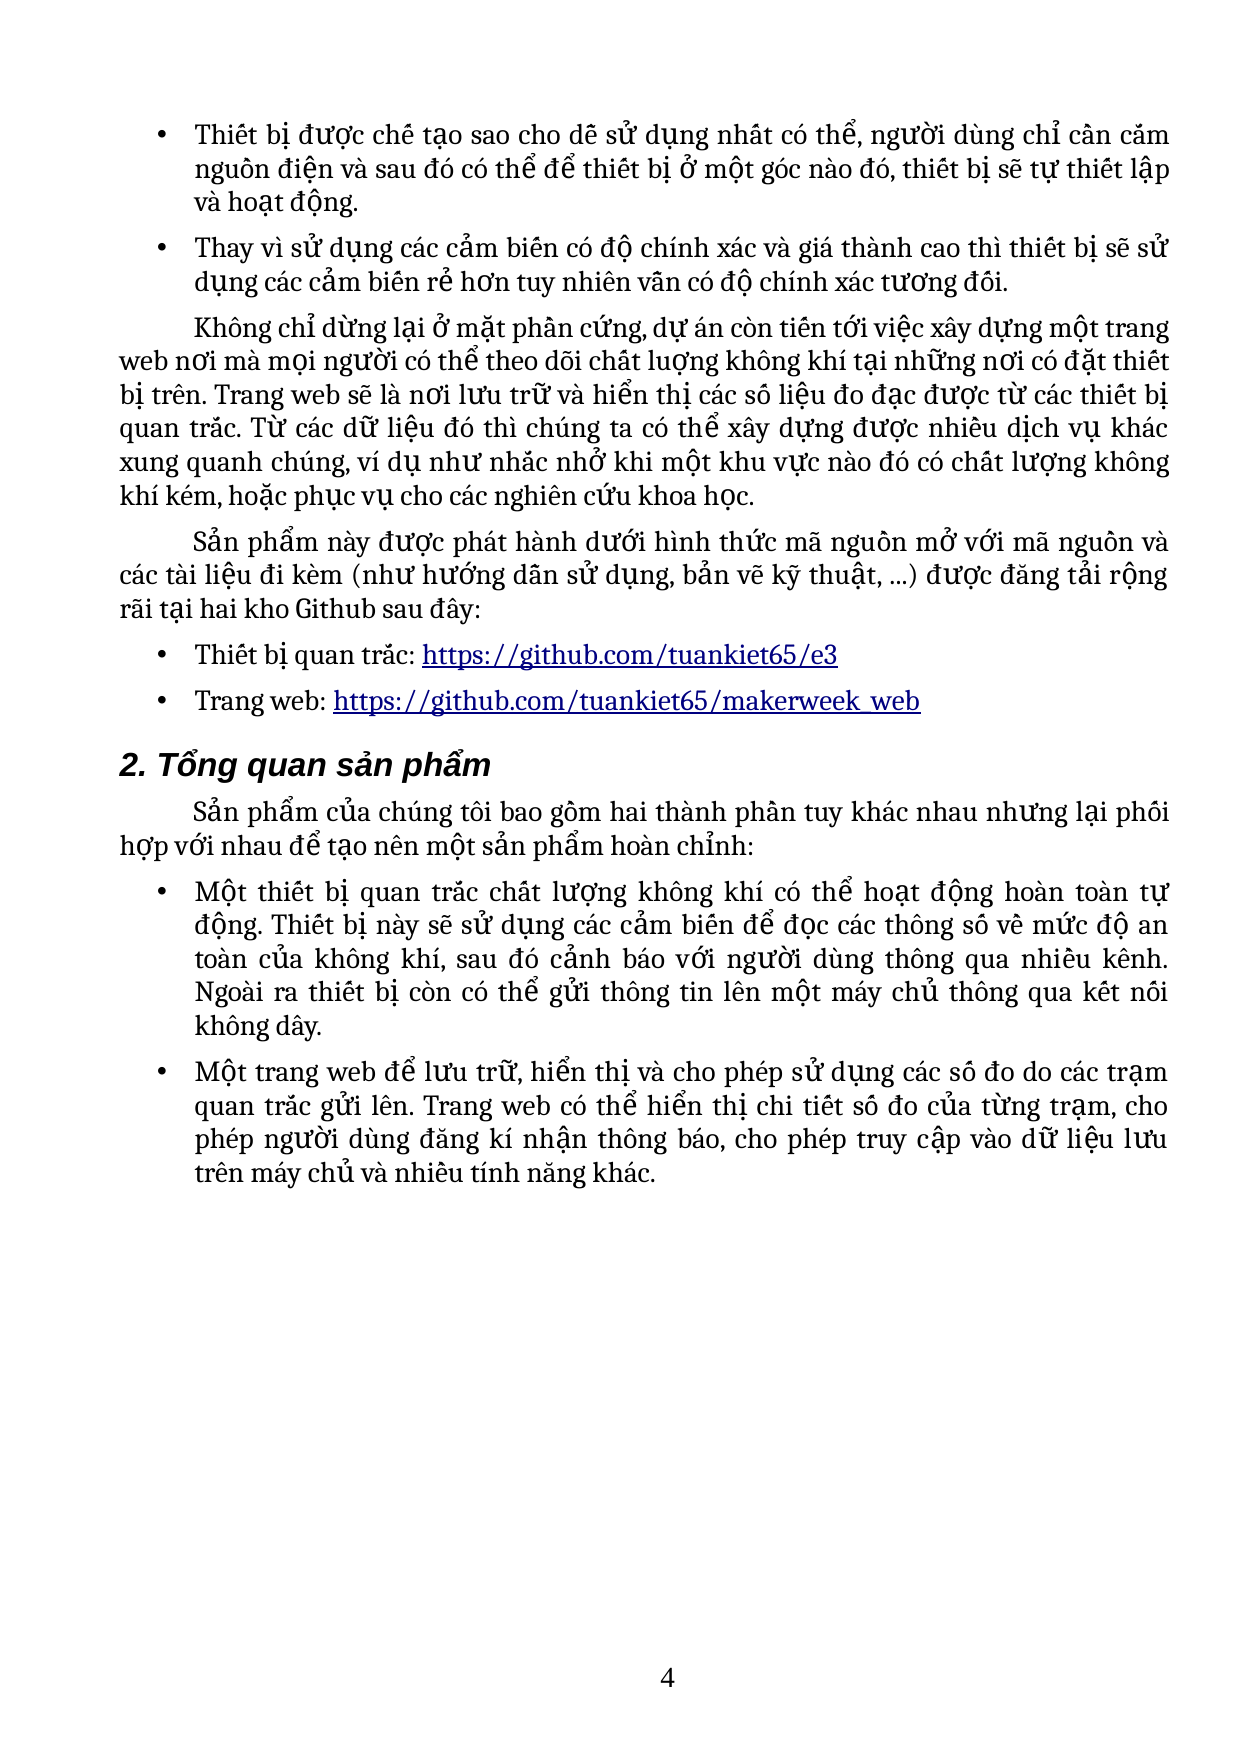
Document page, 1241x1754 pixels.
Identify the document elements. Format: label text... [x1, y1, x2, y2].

list Thay vì sử dụng các cảm biến có độ chính xác và giá thành cao thì thiết bị sẽ sử dụng các cảm biến rẻ hơn tuy nhiên vẫn có độ chính xác tương đối. [157, 231, 1169, 298]
list Trang web: https://github.com/tuankiet65/makerweek_web [157, 684, 1169, 717]
text Không chỉ dừng lại ở mặt phần cứng, dự án còn tiến tới việc xây dựng một trang web nơi mà mọi người có thể theo dõi chất luợng không khí tại những nơi có đặt thiết bị trên. Trang web sẽ là nơi lưu trữ và hiển thị các số liệu đo đạc được từ các thiết bị quan trắc. Từ các dữ liệu đó thì chúng ta có thể xây dựng được nhiều dịch vụ khác xung quanh chúng, ví dụ như nhắc nhở khi một khu vực nào đó có chất lượng không khí kém, hoặc phục vụ cho các nghiên cứu khoa học. [119, 311, 1169, 512]
subtitle 2. Tổng quan sản phẩm [119, 745, 1169, 783]
list Thiết bị được chế tạo sao cho dễ sử dụng nhất có thể, người dùng chỉ cần cắm nguồn điện và sau đó có thể để thiết bị ở một góc nào đó, thiết bị sẽ tự thiết lập và hoạt động. [157, 118, 1169, 219]
list Thiết bị quan trắc: https://github.com/tuankiet65/e3 [157, 638, 1169, 671]
list Một thiết bị quan trắc chất lượng không khí có thể hoạt động hoàn toàn tự động. Thiết bị này sẽ sử dụng các cảm biến để đọc các thông số về mức độ an toàn của không khí, sau đó cảnh báo với người dùng thông qua nhiều kênh. Ngoài ra thiết bị còn có thể gửi thông tin lên một máy chủ thông qua kết nối không dây. [157, 875, 1169, 1043]
list Một trang web để lưu trữ, hiển thị và cho phép sử dụng các số đo do các trạm quan trắc gửi lên. Trang web có thể hiển thị chi tiết số đo của từng trạm, cho phép người dùng đăng kí nhận thông báo, cho phép truy cập vào dữ liệu lưu trên máy chủ và nhiều tính năng khác. [157, 1055, 1169, 1189]
text Sản phẩm của chúng tôi bao gồm hai thành phần tuy khác nhau nhưng lại phối hợp với nhau để tạo nên một sản phẩm hoàn chỉnh: [119, 795, 1169, 862]
text Sản phẩm này được phát hành dưới hình thức mã nguồn mở với mã nguồn và các tài liệu đi kèm (như hướng dẫn sử dụng, bản vẽ kỹ thuật, ...) được đăng tải rộng rãi tại hai kho Github sau đây: [119, 525, 1169, 625]
